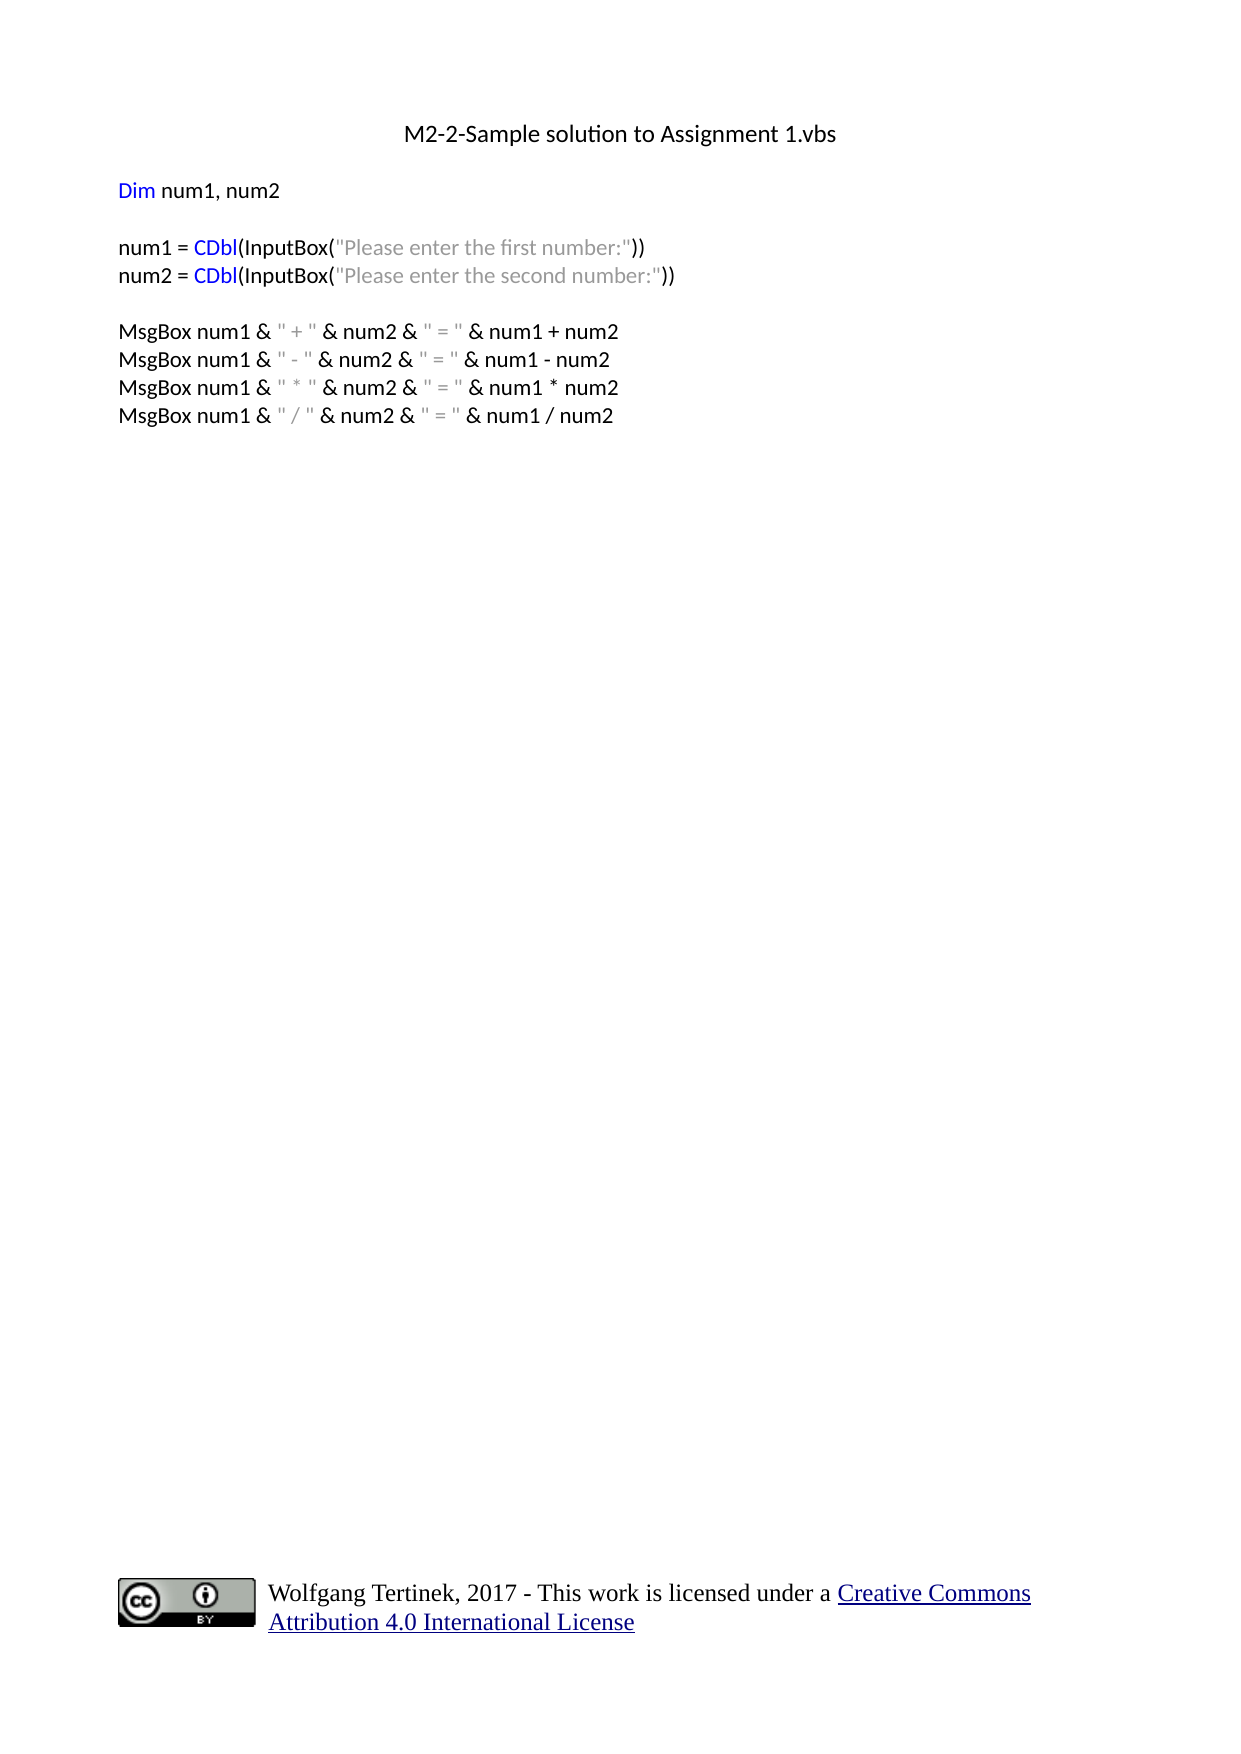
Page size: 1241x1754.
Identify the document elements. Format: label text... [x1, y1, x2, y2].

text MsgBox num1 & " * " & num2 & " = " & num1 * num2 [118, 373, 1122, 401]
text num1 = CDbl(InputBox("Please enter the first number:")) [118, 233, 1122, 261]
text Dim num1, num2 [118, 177, 1122, 205]
text num2 = CDbl(InputBox("Please enter the second number:")) [118, 261, 1122, 289]
text MsgBox num1 & " / " & num2 & " = " & num1 / num2 [118, 401, 1122, 429]
picture [118, 1578, 256, 1627]
text M2-2-Sample solution to Assignment 1.vbs [118, 118, 1122, 149]
text MsgBox num1 & " + " & num2 & " = " & num1 + num2 [118, 317, 1122, 345]
text MsgBox num1 & " - " & num2 & " = " & num1 - num2 [118, 345, 1122, 373]
